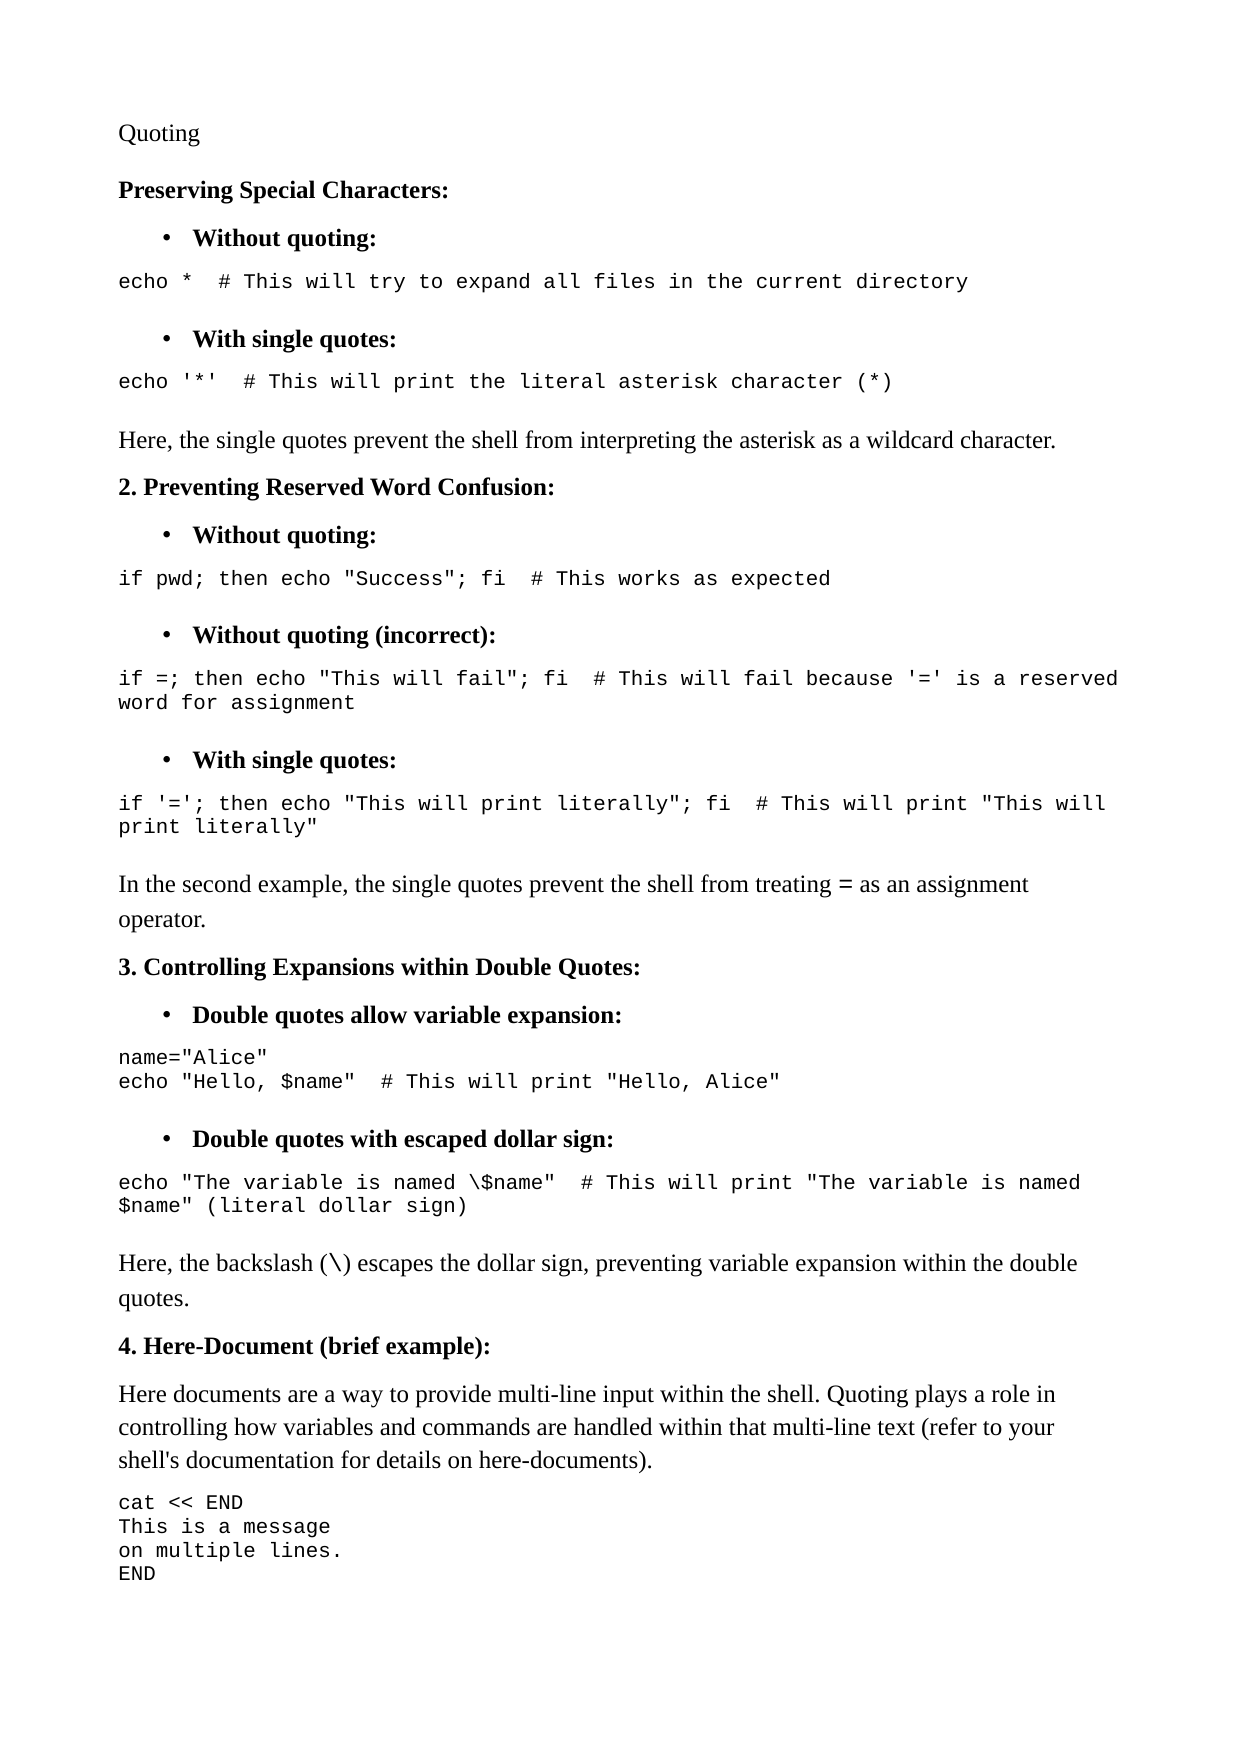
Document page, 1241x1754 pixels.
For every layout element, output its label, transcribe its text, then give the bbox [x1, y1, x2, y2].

text Preserving Special Characters: [118, 176, 1122, 204]
list Without quoting (incorrect): [162, 621, 1122, 649]
text Here documents are a way to provide multi-line input within the shell. Quoting plays a role in controlling how variables and commands are handled within that multi-line text (refer to your shell's documentation for details on here-documents). [118, 1379, 1122, 1473]
text cat << END [118, 1492, 1122, 1516]
text echo * # This will try to expand all files in the current directory [118, 271, 1122, 294]
text Here, the backslash (\) escapes the dollar sign, preventing variable expansion within the double quotes. [118, 1248, 1122, 1312]
text In the second example, the single quotes prevent the shell from treating = as an assignment operator. [118, 869, 1122, 933]
text 2. Preventing Reserved Word Confusion: [118, 472, 1122, 501]
text 3. Controlling Expansions within Double Quotes: [118, 952, 1122, 981]
list Without quoting: [162, 520, 1122, 549]
text if '='; then echo "This will print literally"; fi # This will print "This will print literally" [118, 793, 1122, 840]
text echo "Hello, $name" # This will print "Hello, Alice" [118, 1071, 1122, 1094]
list Without quoting: [162, 223, 1122, 252]
text Quoting [118, 118, 1122, 147]
text on multiple lines. [118, 1540, 1122, 1563]
list Double quotes allow variable expansion: [162, 1000, 1122, 1028]
list With single quotes: [162, 745, 1122, 774]
text Here, the single quotes prevent the shell from interpreting the asterisk as a wildcard character. [118, 425, 1122, 453]
text echo "The variable is named \$name" # This will print "The variable is named $name" (literal dollar sign) [118, 1172, 1122, 1219]
text echo '*' # This will print the literal asterisk character (*) [118, 372, 1122, 395]
text name="Alice" [118, 1047, 1122, 1071]
text 4. Here-Document (brief example): [118, 1331, 1122, 1360]
list Double quotes with escaped dollar sign: [162, 1124, 1122, 1153]
text END [118, 1563, 1122, 1587]
text if =; then echo "This will fail"; fi # This will fail because '=' is a reserved word for assignment [118, 668, 1122, 716]
text if pwd; then echo "Success"; fi # This works as expected [118, 567, 1122, 591]
list With single quotes: [162, 324, 1122, 353]
text This is a message [118, 1516, 1122, 1540]
